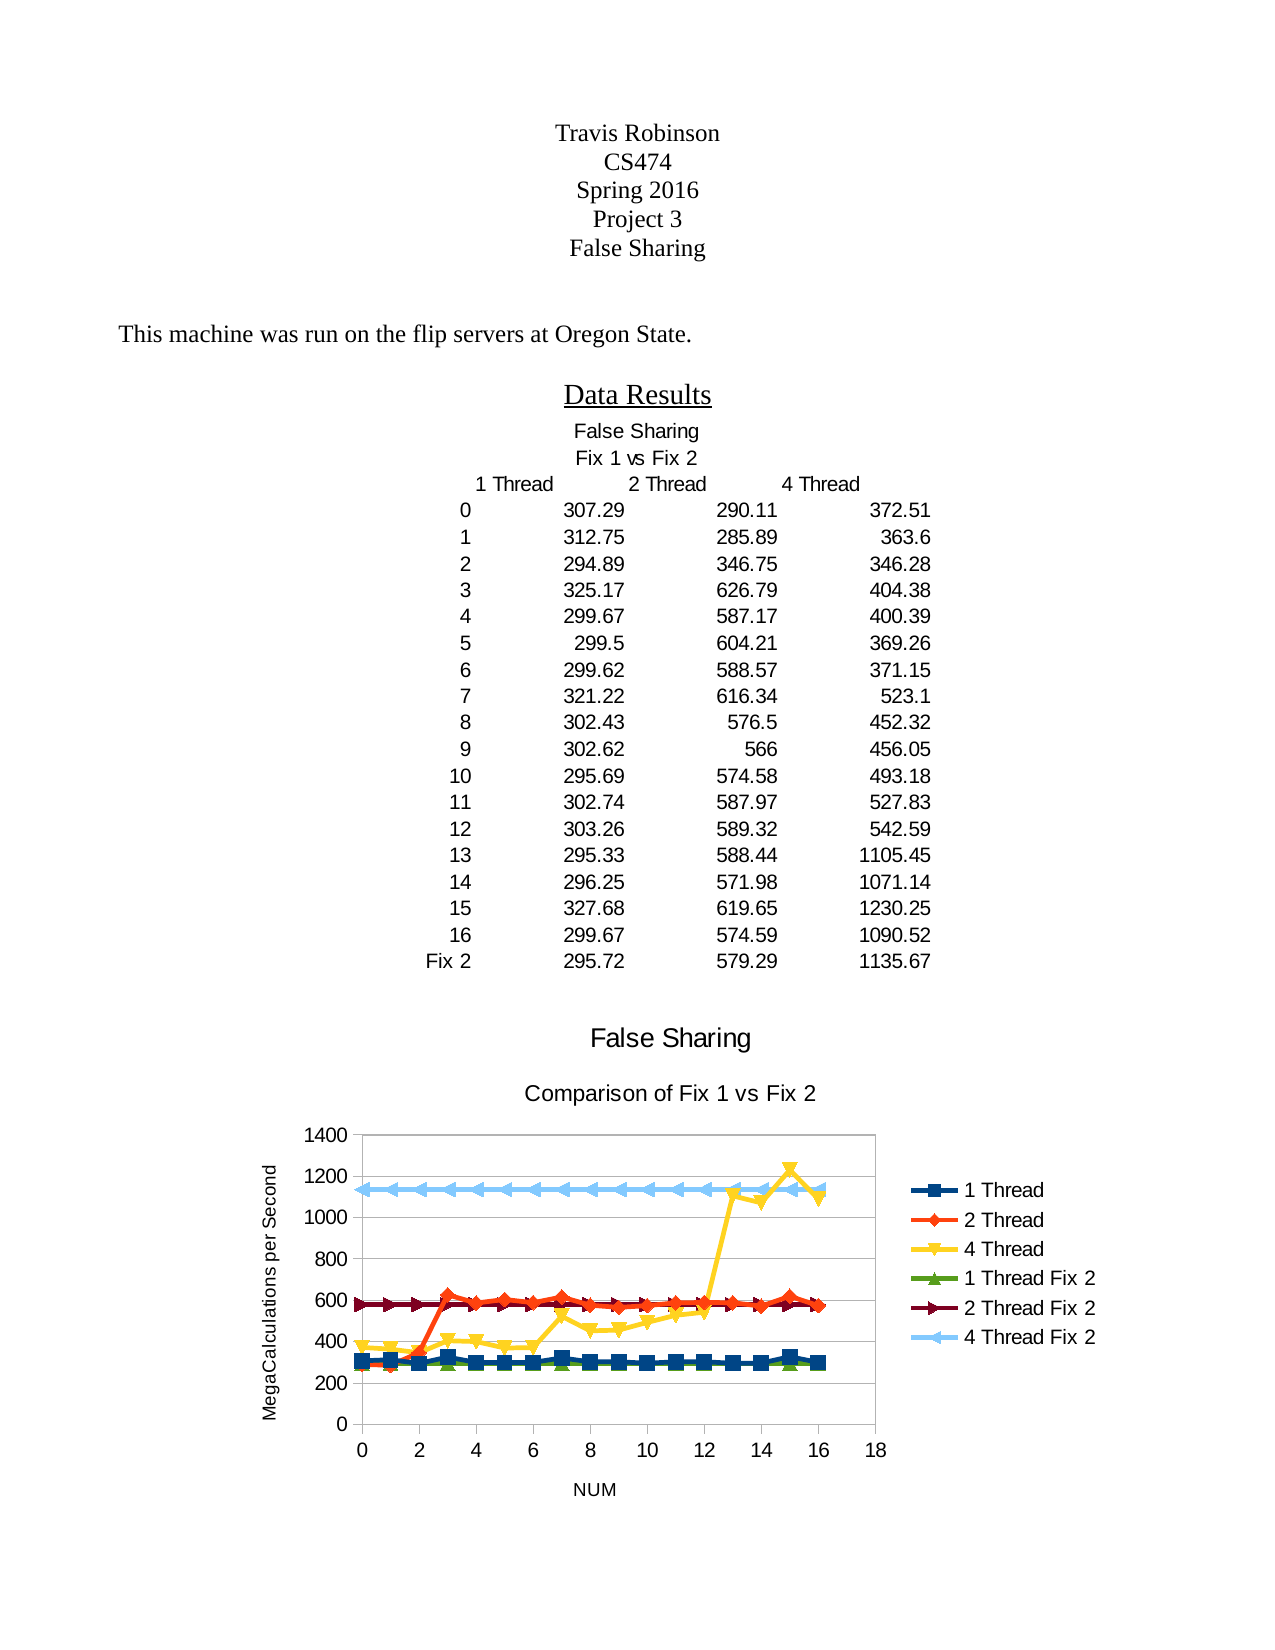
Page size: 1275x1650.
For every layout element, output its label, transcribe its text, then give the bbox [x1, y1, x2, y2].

text Project 3 [118, 204, 1157, 233]
text False Sharing [118, 233, 1157, 262]
text This machine was run on the flip servers at Oregon State. [118, 319, 1157, 348]
text Spring 2016 [118, 176, 1157, 204]
text CS474 [118, 147, 1157, 176]
text Data Results [118, 377, 1157, 410]
text Travis Robinson [118, 118, 1157, 147]
